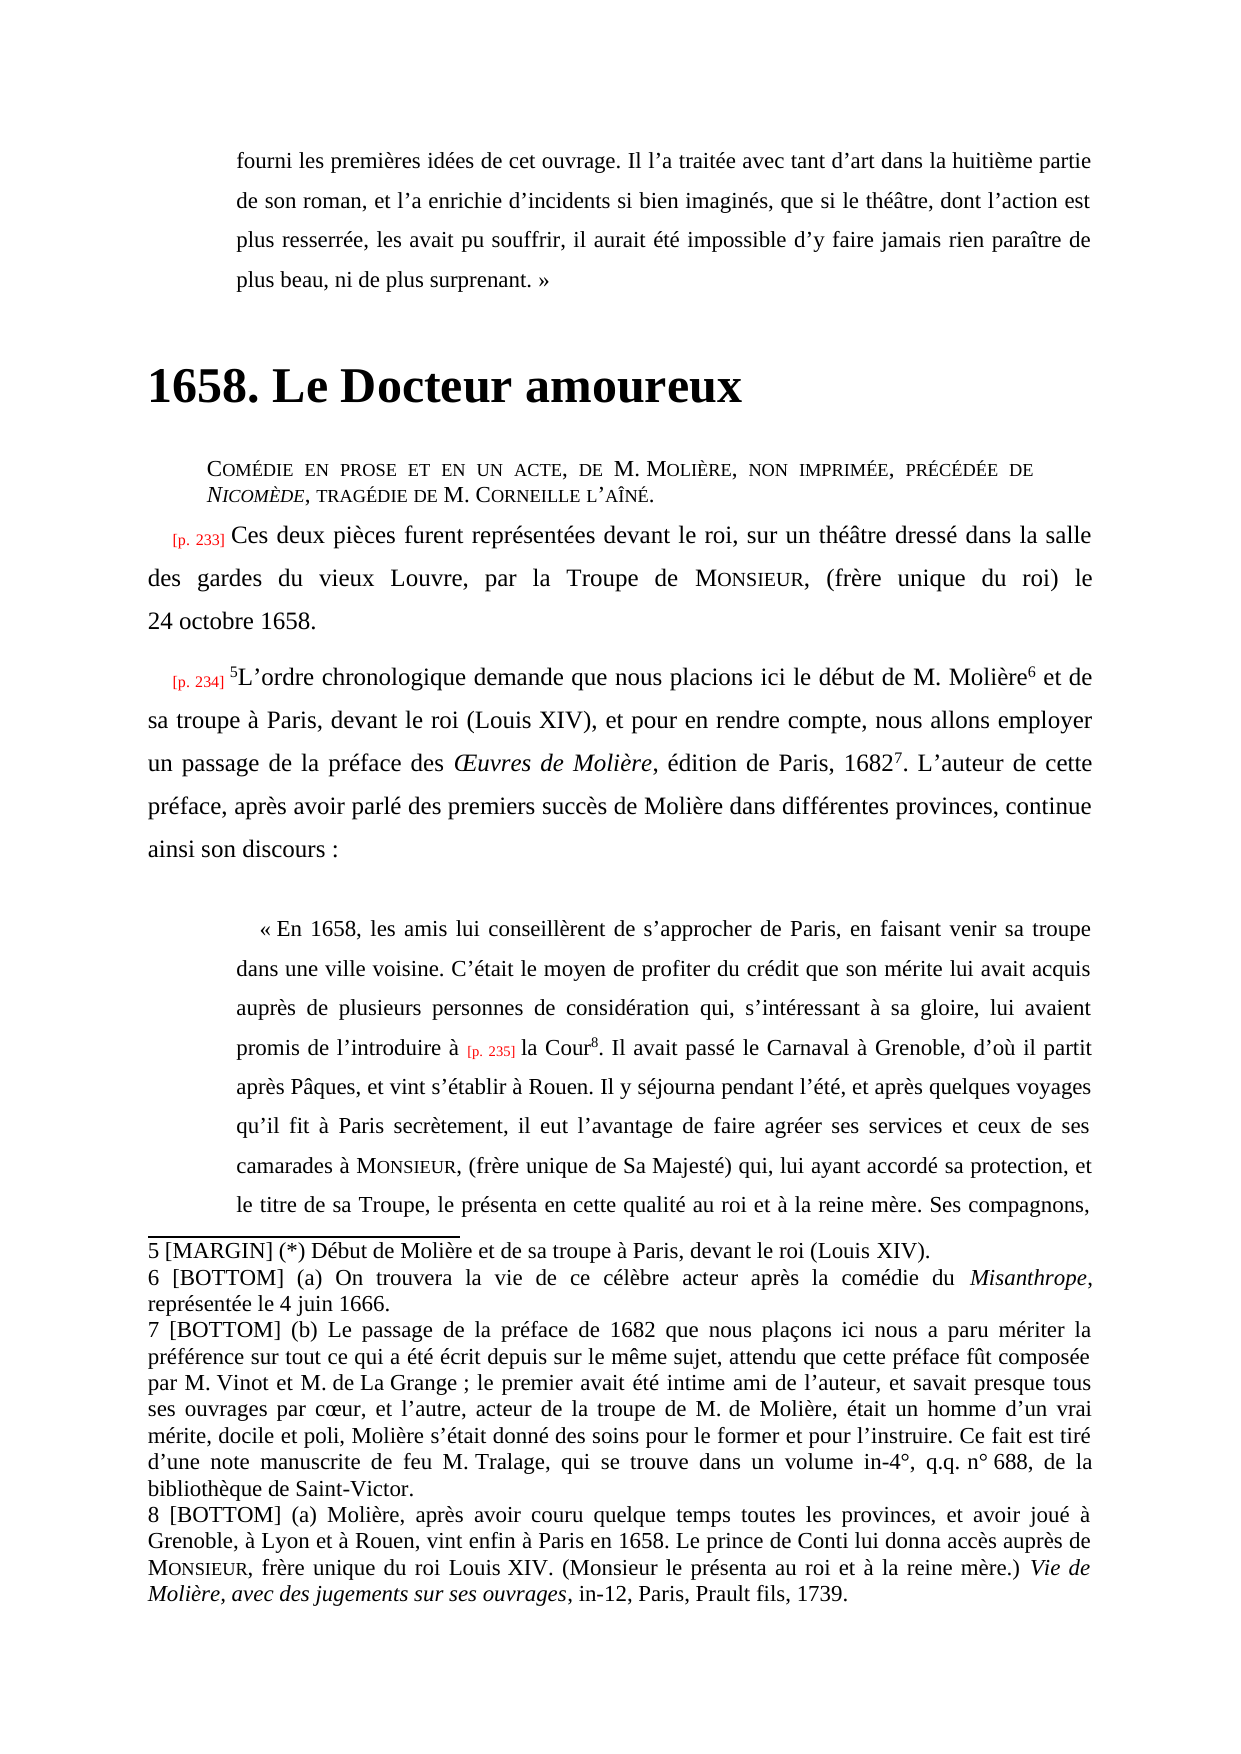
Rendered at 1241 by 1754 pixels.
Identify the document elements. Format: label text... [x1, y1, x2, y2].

subtitle 1658. Le Docteur amoureux [148, 356, 1093, 413]
text [p. 233] Ces deux pièces furent représentées devant le roi, sur un théâtre dressé dans la salle des gardes du vieux Louvre, par la Troupe de Monsieur, (frère unique du roi) le 24 octobre 1658. [148, 520, 1093, 635]
text [p. 234] L’ordre chronologique demande que nous placions ici le début de M. Molière et de sa troupe à Paris, devant le roi (Louis XIV), et pour en rendre compte, nous allons employer un passage de la préface des Œuvres de Molière, édition de Paris, 1682. L’auteur de cette préface, après avoir parlé des premiers succès de Molière dans différentes provinces, continue ainsi son discours : [148, 662, 1093, 863]
text [BOTTOM] (a) Molière, après avoir couru quelque temps toutes les provinces, et avoir joué à Grenoble, à Lyon et à Rouen, vint enfin à Paris en 1658. Le prince de Conti lui donna accès auprès de Monsieur, frère unique du roi Louis XIV. (Monsieur le présenta au roi et à la reine mère.) Vie de Molière, avec des jugements sur ses ouvrages, in-12, Paris, Prault fils, 1739. [148, 1501, 1093, 1606]
text « En 1658, les amis lui conseillèrent de s’approcher de Paris, en faisant venir sa troupe dans une ville voisine. C’était le moyen de profiter du crédit que son mérite lui avait acquis auprès de plusieurs personnes de considération qui, s’intéressant à sa gloire, lui avaient promis de l’introduire à [p. 235] la Cour. Il avait passé le Carnaval à Grenoble, d’où il partit après Pâques, et vint s’établir à Rouen. Il y séjourna pendant l’été, et après quelques voyages qu’il fit à Paris secrètement, il eut l’avantage de faire agréer ses services et ceux de ses camarades à Monsieur, (frère unique de Sa Majesté) qui, lui ayant accordé sa protection, et le titre de sa Troupe, le présenta en cette qualité au roi et à la reine mère. Ses compagnons, [236, 915, 1093, 1218]
text fourni les premières idées de cet ouvrage. Il l’a traitée avec tant d’art dans la huitième partie de son roman, et l’a enrichie d’incidents si bien imaginés, que si le théâtre, dont l’action est plus resserrée, les avait pu souffrir, il aurait été impossible d’y faire jamais rien paraître de plus beau, ni de plus surprenant. » [236, 148, 1093, 292]
text Comédie en prose et en un acte, de M. Molière, non imprimée, précédée de Nicomède, tragédie de M. Corneille l’aîné. [207, 455, 1033, 508]
text [BOTTOM] (b) Le passage de la préface de 1682 que nous plaçons ici nous a paru mériter la préférence sur tout ce qui a été écrit depuis sur le même sujet, attendu que cette préface fût composée par M. Vinot et M. de La Grange ; le premier avait été intime ami de l’auteur, et savait presque tous ses ouvrages par cœur, et l’autre, acteur de la troupe de M. de Molière, était un homme d’un vrai mérite, docile et poli, Molière s’était donné des soins pour le former et pour l’instruire. Ce fait est tiré d’une note manuscrite de feu M. Tralage, qui se trouve dans un volume in-4°, q.q. n° 688, de la bibliothèque de Saint-Victor. [148, 1316, 1093, 1501]
text [BOTTOM] (a) On trouvera la vie de ce célèbre acteur après la comédie du Misanthrope, représentée le 4 juin 1666. [148, 1264, 1093, 1316]
text [MARGIN] (*) Début de Molière et de sa troupe à Paris, devant le roi (Louis XIV). [148, 1237, 1093, 1264]
